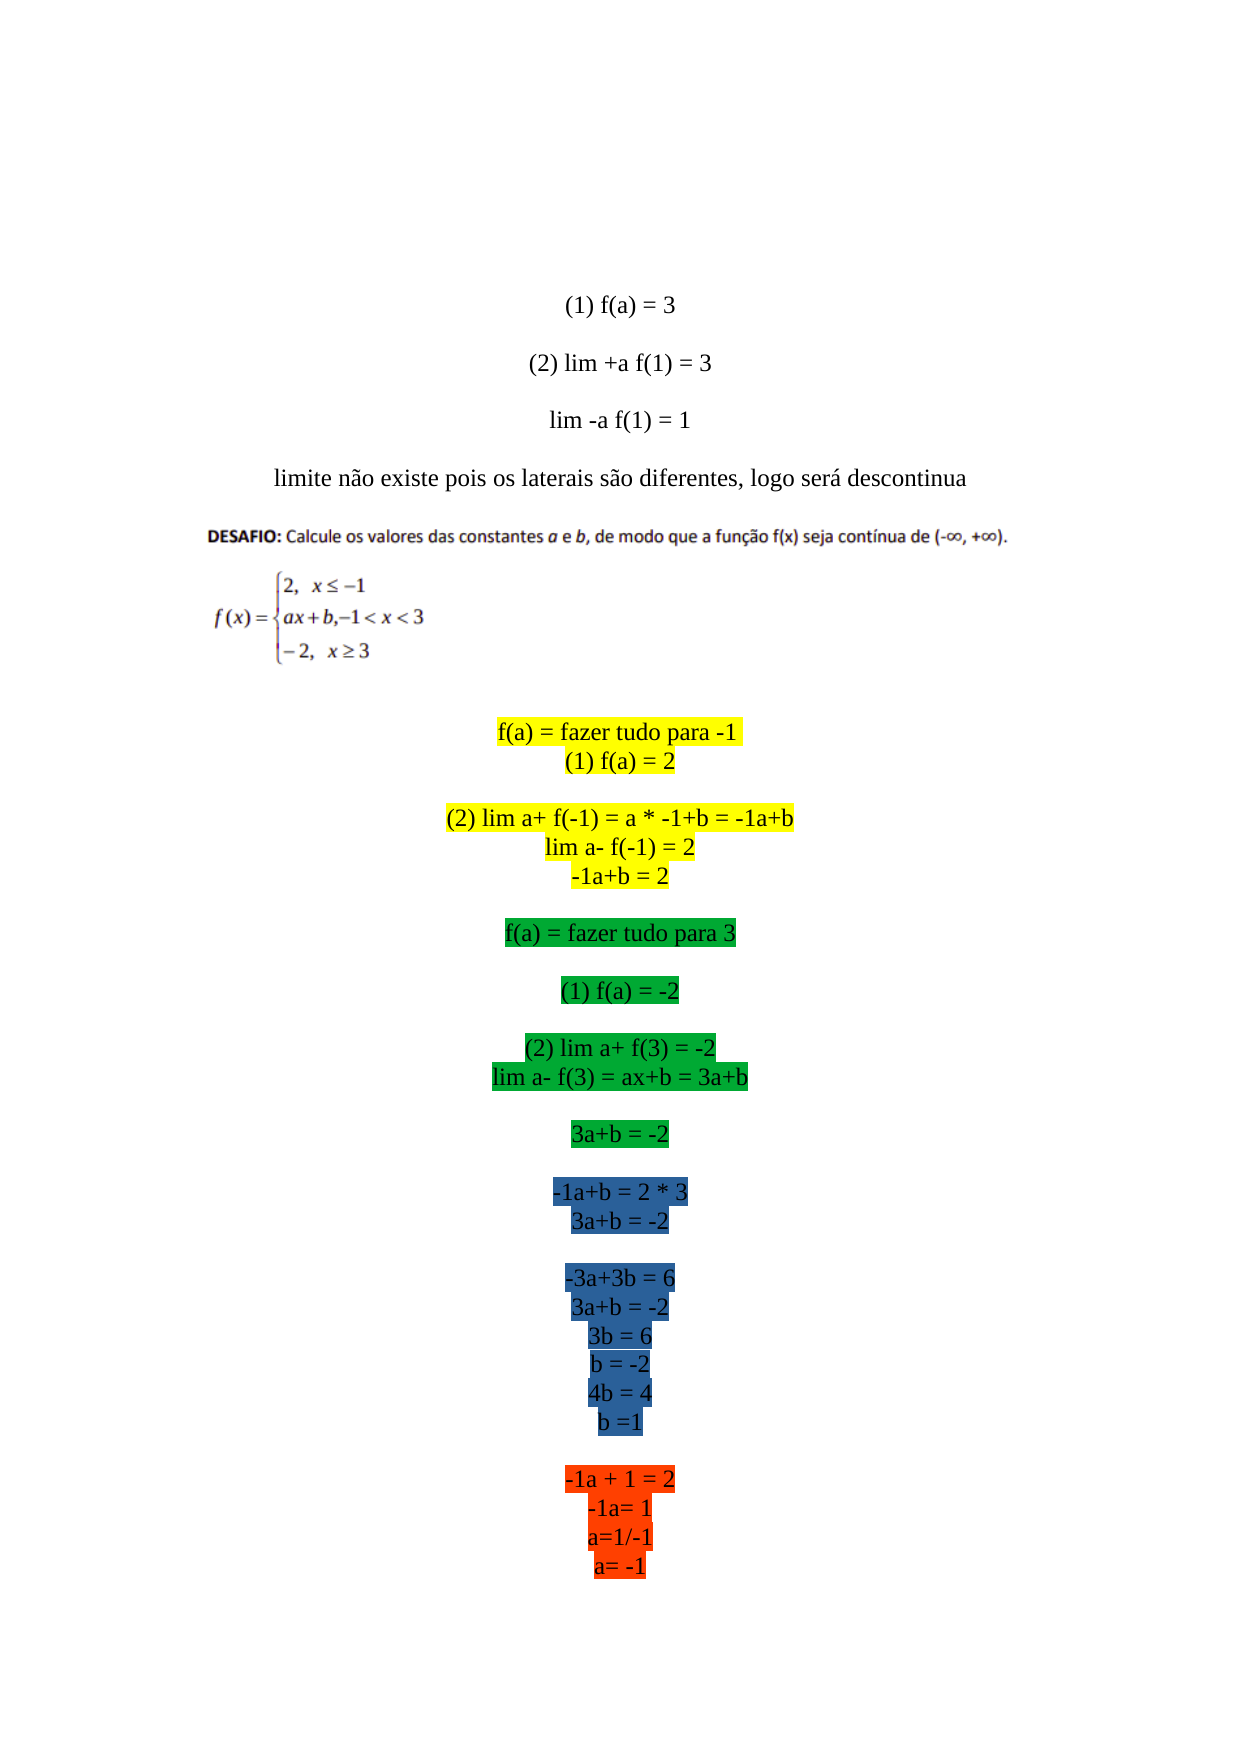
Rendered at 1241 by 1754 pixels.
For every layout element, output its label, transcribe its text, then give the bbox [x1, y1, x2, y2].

text -1a + 1 = 2 [118, 1464, 1122, 1493]
text 3a+b = -2 [118, 1119, 1122, 1148]
text lim -a f(1) = 1 [118, 406, 1122, 434]
text lim a- f(3) = ax+b = 3a+b [118, 1062, 1122, 1091]
text f(a) = fazer tudo para 3 [118, 918, 1122, 947]
text (1) f(a) = 2 [118, 746, 1122, 774]
text (2) lim a+ f(-1) = a * -1+b = -1a+b [118, 803, 1122, 832]
text 4b = 4 [118, 1378, 1122, 1407]
text a= -1 [118, 1551, 1122, 1579]
text f(a) = fazer tudo para -1 [118, 717, 1122, 746]
text 3b = 6 [118, 1321, 1122, 1349]
text -3a+3b = 6 [118, 1263, 1122, 1292]
text -1a= 1 [118, 1493, 1122, 1522]
text (1) f(a) = -2 [118, 976, 1122, 1004]
picture [171, 515, 1044, 689]
text (2) lim +a f(1) = 3 [118, 348, 1122, 377]
text (1) f(a) = 3 [118, 291, 1122, 319]
text lim a- f(-1) = 2 [118, 832, 1122, 861]
text 3a+b = -2 [118, 1292, 1122, 1321]
text 3a+b = -2 [118, 1206, 1122, 1234]
text -1a+b = 2 * 3 [118, 1177, 1122, 1206]
text b =1 [118, 1407, 1122, 1436]
text limite não existe pois os laterais são diferentes, logo será descontinua [118, 463, 1122, 492]
text (2) lim a+ f(3) = -2 [118, 1033, 1122, 1062]
text a=1/-1 [118, 1522, 1122, 1551]
text -1a+b = 2 [118, 861, 1122, 889]
text b = -2 [118, 1349, 1122, 1378]
